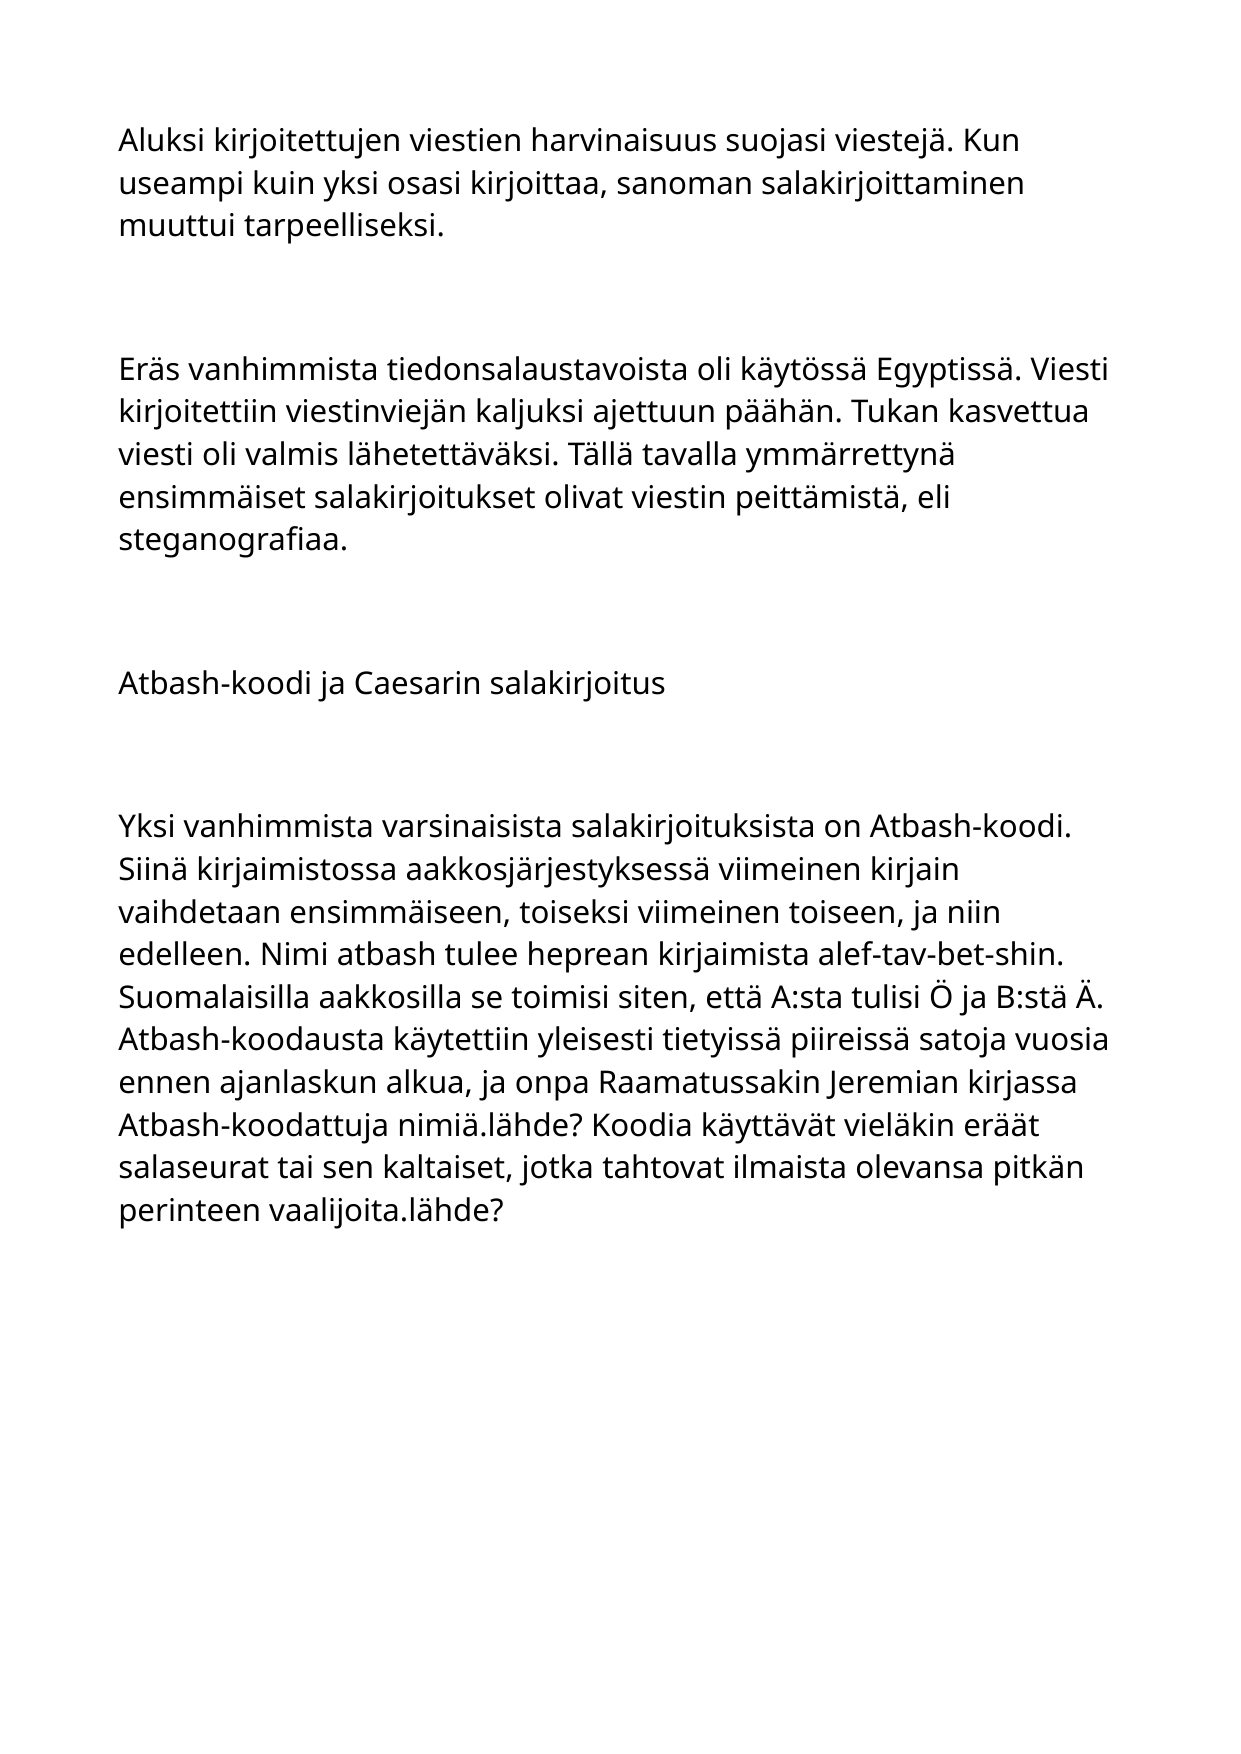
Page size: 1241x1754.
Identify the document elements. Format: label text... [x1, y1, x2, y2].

text Eräs vanhimmista tiedonsalaustavoista oli käytössä Egyptissä. Viesti kirjoitettiin viestinviejän kaljuksi ajettuun päähän. Tukan kasvettua viesti oli valmis lähetettäväksi. Tällä tavalla ymmärrettynä ensimmäiset salakirjoitukset olivat viestin peittämistä, eli steganografiaa. [118, 347, 1122, 560]
text Aluksi kirjoitettujen viestien harvinaisuus suojasi viestejä. Kun useampi kuin yksi osasi kirjoittaa, sanoman salakirjoittaminen muuttui tarpeelliseksi. [118, 118, 1122, 246]
text Yksi vanhimmista varsinaisista salakirjoituksista on Atbash-koodi. Siinä kirjaimistossa aakkosjärjestyksessä viimeinen kirjain vaihdetaan ensimmäiseen, toiseksi viimeinen toiseen, ja niin edelleen. Nimi atbash tulee heprean kirjaimista alef-tav-bet-shin. Suomalaisilla aakkosilla se toimisi siten, että A:sta tulisi Ö ja B:stä Ä. Atbash-koodausta käytettiin yleisesti tietyissä piireissä satoja vuosia ennen ajanlaskun alkua, ja onpa Raamatussakin Jeremian kirjassa Atbash-koodattuja nimiä.lähde? Koodia käyttävät vieläkin eräät salaseurat tai sen kaltaiset, jotka tahtovat ilmaista olevansa pitkän perinteen vaalijoita.lähde? [118, 804, 1122, 1230]
text Atbash-koodi ja Caesarin salakirjoitus [118, 661, 1122, 703]
